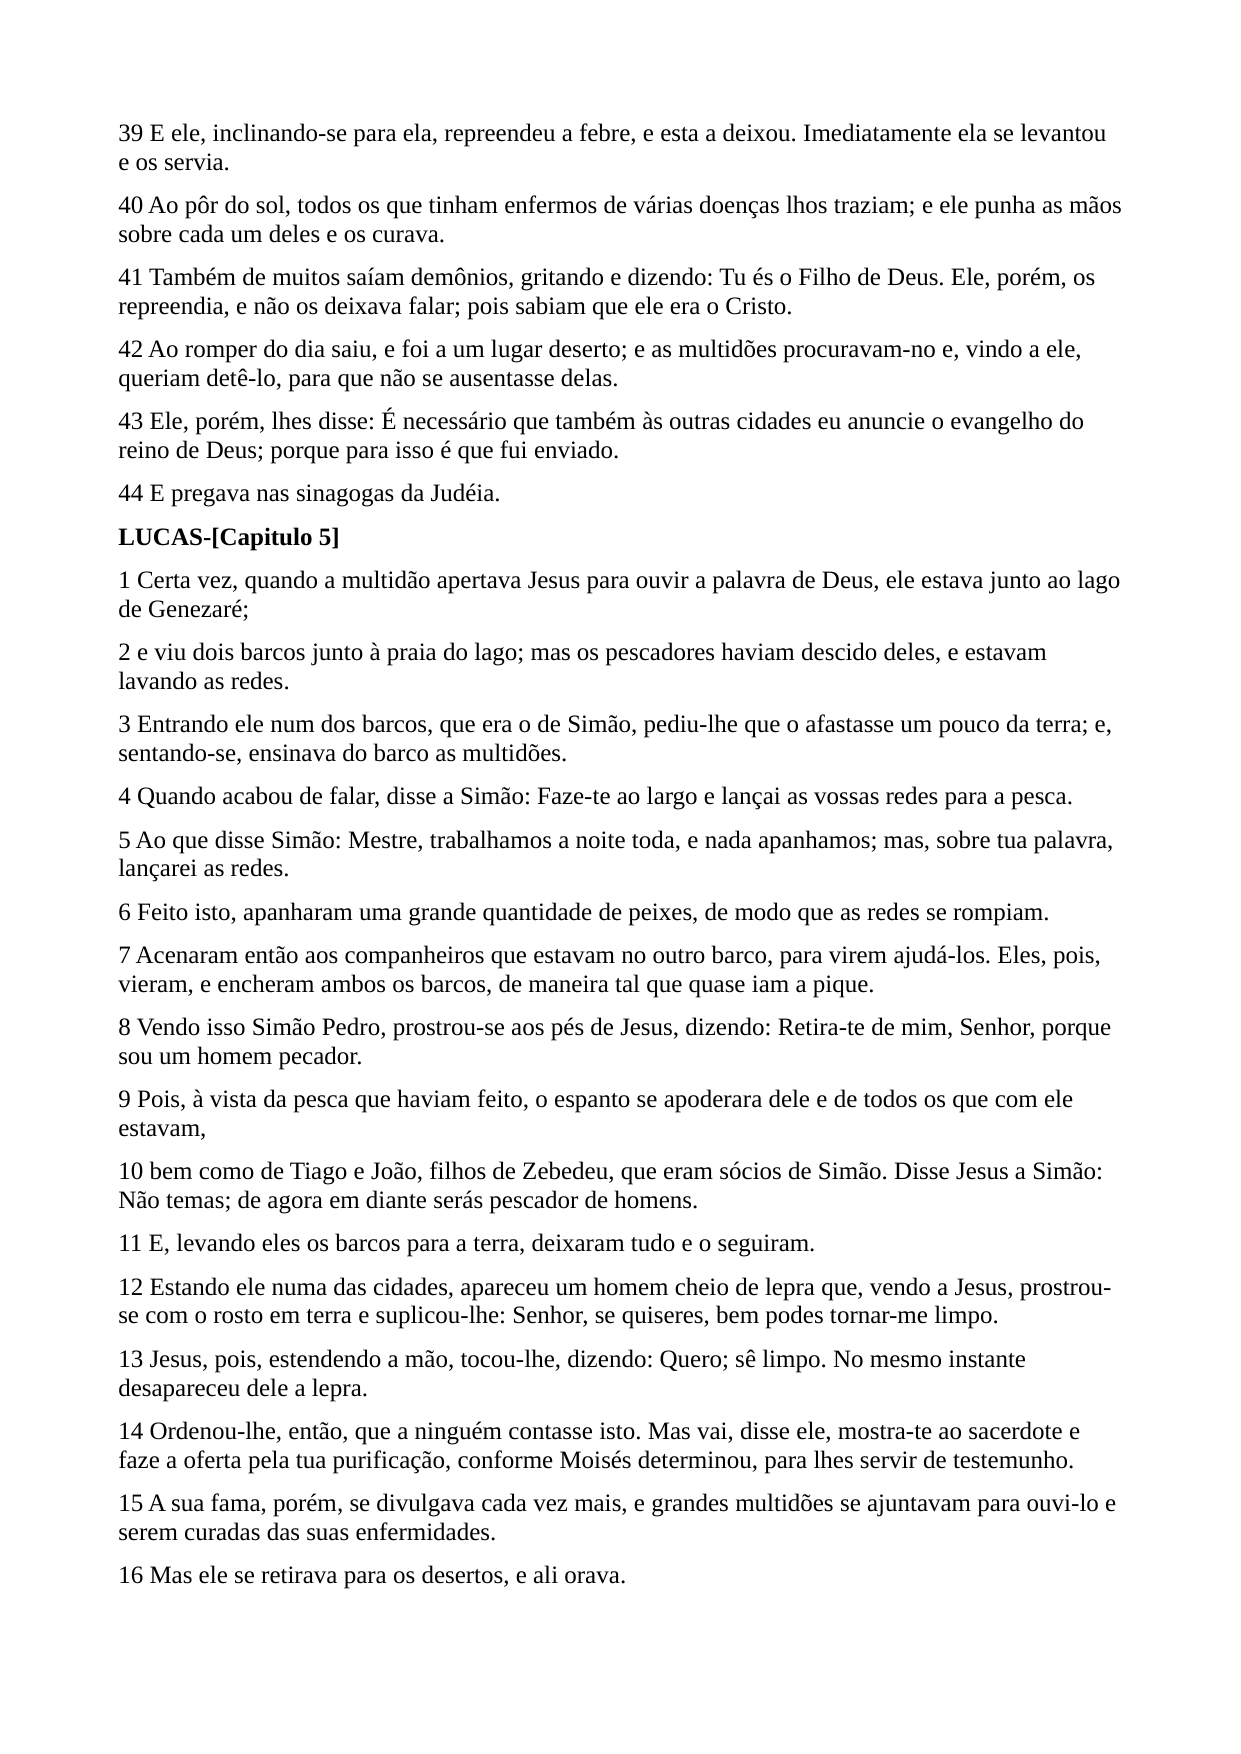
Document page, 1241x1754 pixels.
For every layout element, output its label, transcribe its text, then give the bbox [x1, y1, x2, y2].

text 3 Entrando ele num dos barcos, que era o de Simão, pediu-lhe que o afastasse um pouco da terra; e, sentando-se, ensinava do barco as multidões. [118, 709, 1122, 767]
text 39 E ele, inclinando-se para ela, repreendeu a febre, e esta a deixou. Imediatamente ela se levantou e os servia. [118, 118, 1122, 176]
text 41 Também de muitos saíam demônios, gritando e dizendo: Tu és o Filho de Deus. Ele, porém, os repreendia, e não os deixava falar; pois sabiam que ele era o Cristo. [118, 262, 1122, 320]
text 8 Vendo isso Simão Pedro, prostrou-se aos pés de Jesus, dizendo: Retira-te de mim, Senhor, porque sou um homem pecador. [118, 1012, 1122, 1070]
text 14 Ordenou-lhe, então, que a ninguém contasse isto. Mas vai, disse ele, mostra-te ao sacerdote e faze a oferta pela tua purificação, conforme Moisés determinou, para lhes servir de testemunho. [118, 1416, 1122, 1473]
text 13 Jesus, pois, estendendo a mão, tocou-lhe, dizendo: Quero; sê limpo. No mesmo instante desapareceu dele a lepra. [118, 1344, 1122, 1401]
text 40 Ao pôr do sol, todos os que tinham enfermos de várias doenças lhos traziam; e ele punha as mãos sobre cada um deles e os curava. [118, 190, 1122, 248]
text 1 Certa vez, quando a multidão apertava Jesus para ouvir a palavra de Deus, ele estava junto ao lago de Genezaré; [118, 565, 1122, 623]
text 11 E, levando eles os barcos para a terra, deixaram tudo e o seguiram. [118, 1228, 1122, 1257]
text 7 Acenaram então aos companheiros que estavam no outro barco, para virem ajudá-los. Eles, pois, vieram, e encheram ambos os barcos, de maneira tal que quase iam a pique. [118, 940, 1122, 998]
text LUCAS-[Capitulo 5] [118, 522, 1122, 551]
text 4 Quando acabou de falar, disse a Simão: Faze-te ao largo e lançai as vossas redes para a pesca. [118, 781, 1122, 810]
text 42 Ao romper do dia saiu, e foi a um lugar deserto; e as multidões procuravam-no e, vindo a ele, queriam detê-lo, para que não se ausentasse delas. [118, 334, 1122, 392]
text 16 Mas ele se retirava para os desertos, e ali orava. [118, 1560, 1122, 1589]
text 2 e viu dois barcos junto à praia do lago; mas os pescadores haviam descido deles, e estavam lavando as redes. [118, 637, 1122, 695]
text 44 E pregava nas sinagogas da Judéia. [118, 478, 1122, 507]
text 5 Ao que disse Simão: Mestre, trabalhamos a noite toda, e nada apanhamos; mas, sobre tua palavra, lançarei as redes. [118, 825, 1122, 882]
text 43 Ele, porém, lhes disse: É necessário que também às outras cidades eu anuncie o evangelho do reino de Deus; porque para isso é que fui enviado. [118, 406, 1122, 464]
text 10 bem como de Tiago e João, filhos de Zebedeu, que eram sócios de Simão. Disse Jesus a Simão: Não temas; de agora em diante serás pescador de homens. [118, 1156, 1122, 1214]
text 6 Feito isto, apanharam uma grande quantidade de peixes, de modo que as redes se rompiam. [118, 897, 1122, 926]
text 12 Estando ele numa das cidades, apareceu um homem cheio de lepra que, vendo a Jesus, prostrou-se com o rosto em terra e suplicou-lhe: Senhor, se quiseres, bem podes tornar-me limpo. [118, 1272, 1122, 1329]
text 9 Pois, à vista da pesca que haviam feito, o espanto se apoderara dele e de todos os que com ele estavam, [118, 1084, 1122, 1142]
text 15 A sua fama, porém, se divulgava cada vez mais, e grandes multidões se ajuntavam para ouvi-lo e serem curadas das suas enfermidades. [118, 1488, 1122, 1546]
